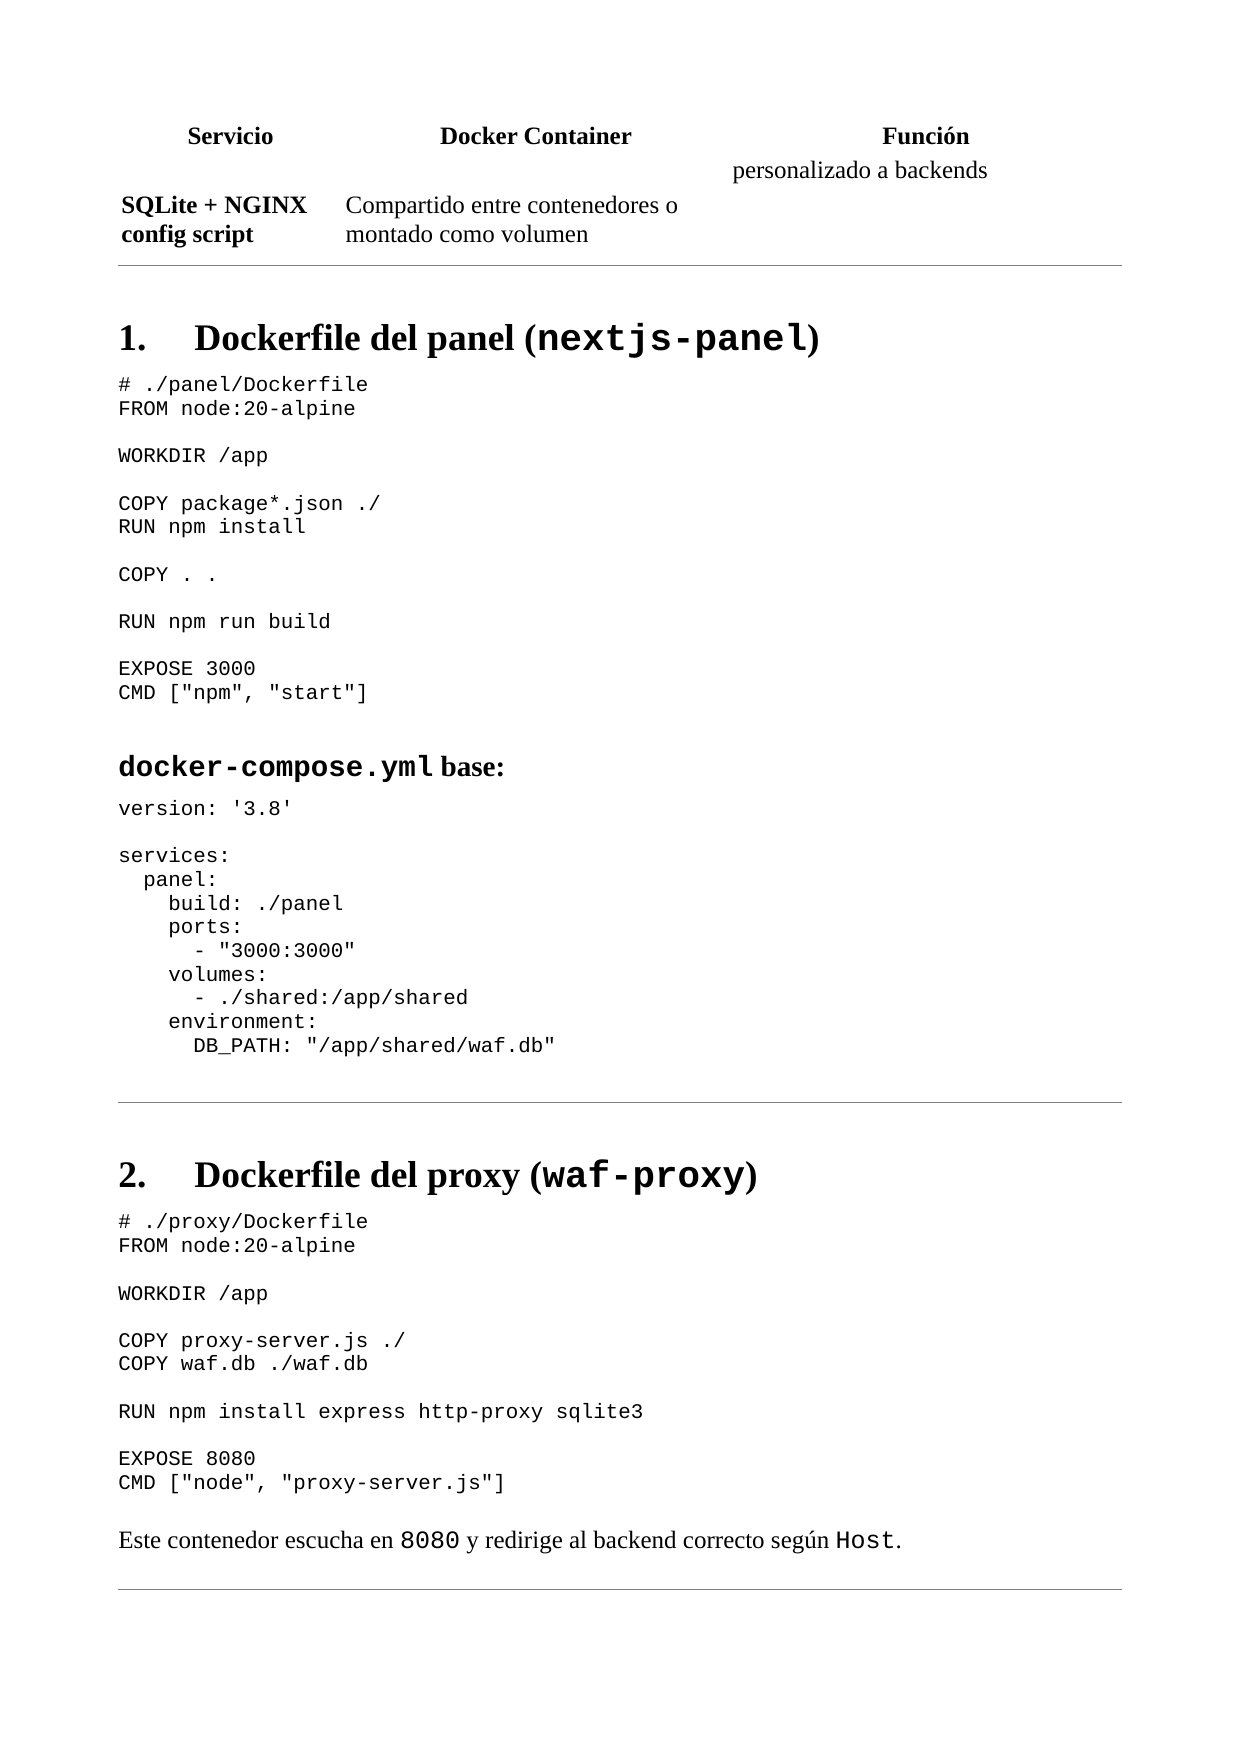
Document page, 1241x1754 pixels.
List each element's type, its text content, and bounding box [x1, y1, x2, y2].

text RUN npm run build [118, 611, 1122, 634]
table_cell [729, 187, 1122, 251]
text - "3000:3000" [118, 940, 1122, 964]
text COPY . . [118, 564, 1122, 587]
text COPY waf.db ./waf.db [118, 1353, 1122, 1377]
subtitle 1. 🐳 Dockerfile del panel (nextjs-panel) [118, 316, 1122, 362]
text EXPOSE 3000 [118, 658, 1122, 682]
table_cell SQLite + NGINX config script [118, 187, 342, 251]
table_cell personalizado a backends [729, 153, 1122, 187]
table_cell Compartido entre contenedores o montado como volumen [343, 187, 729, 251]
text RUN npm install express http-proxy sqlite3 [118, 1401, 1122, 1424]
text DB_PATH: "/app/shared/waf.db" [118, 1034, 1122, 1058]
table_cell [118, 153, 342, 187]
text # ./proxy/Dockerfile [118, 1212, 1122, 1235]
text # ./panel/Dockerfile [118, 374, 1122, 398]
text environment: [118, 1011, 1122, 1034]
text volumes: [118, 964, 1122, 987]
table_header Función [729, 118, 1122, 153]
subtitle 2. 🐳 Dockerfile del proxy (waf-proxy) [118, 1153, 1122, 1199]
text COPY package*.json ./ [118, 493, 1122, 516]
text services: [118, 845, 1122, 869]
table_header Docker Container [343, 118, 729, 153]
text Este contenedor escucha en 8080 y redirige al backend correcto según Host. [118, 1525, 1122, 1556]
text FROM node:20-alpine [118, 398, 1122, 422]
text - ./shared:/app/shared [118, 987, 1122, 1011]
text version: '3.8' [118, 798, 1122, 822]
text build: ./panel [118, 893, 1122, 916]
text RUN npm install [118, 516, 1122, 540]
text WORKDIR /app [118, 445, 1122, 469]
text WORKDIR /app [118, 1282, 1122, 1306]
text FROM node:20-alpine [118, 1235, 1122, 1259]
text ports: [118, 916, 1122, 940]
text COPY proxy-server.js ./ [118, 1330, 1122, 1353]
text CMD ["node", "proxy-server.js"] [118, 1472, 1122, 1495]
text CMD ["npm", "start"] [118, 682, 1122, 706]
text EXPOSE 8080 [118, 1448, 1122, 1472]
table_header Servicio [118, 118, 342, 153]
table_cell [343, 153, 729, 187]
subtitle docker-compose.yml base: [118, 749, 1122, 786]
text panel: [118, 869, 1122, 893]
